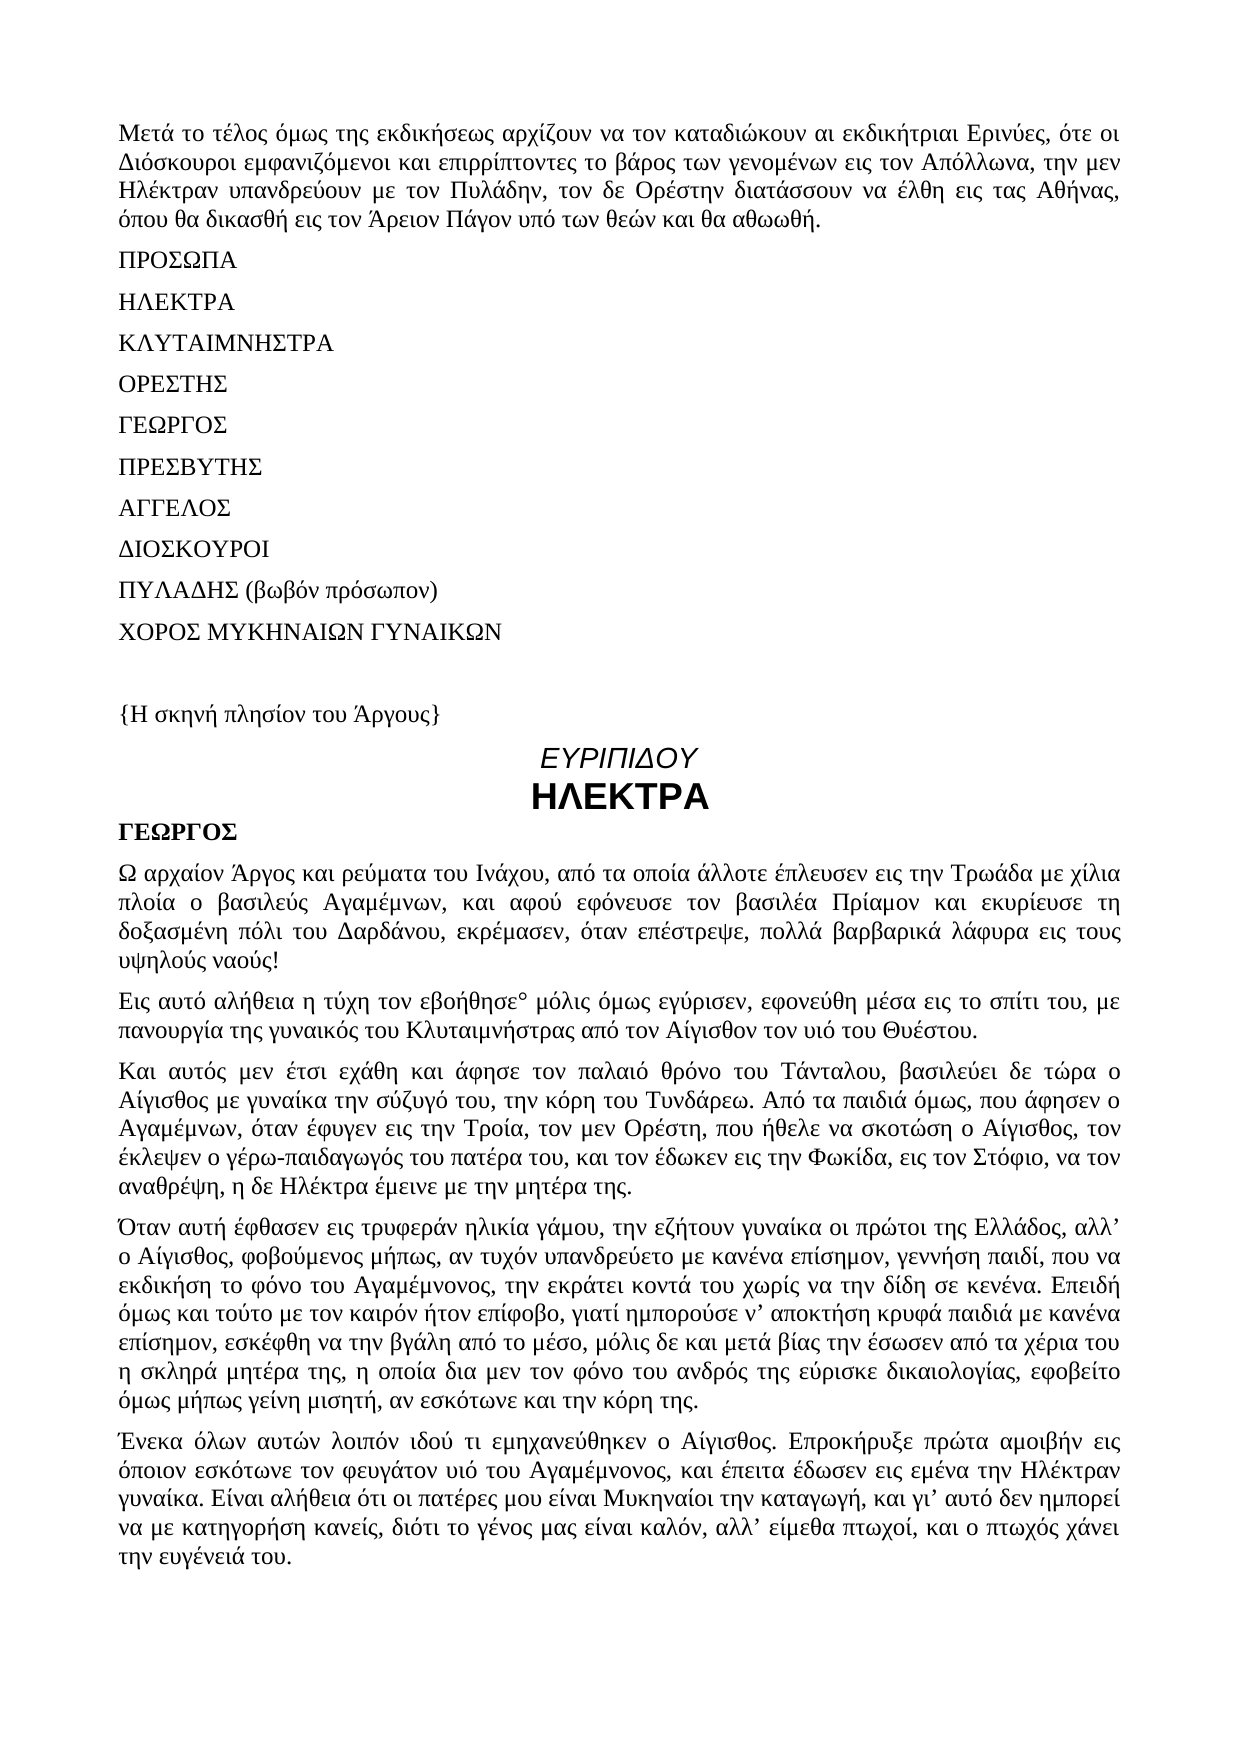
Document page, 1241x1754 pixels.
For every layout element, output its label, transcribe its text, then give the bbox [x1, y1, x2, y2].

text ΠΡΟΣΩΠΑ [118, 246, 1122, 274]
text ΧΟΡΟΣ ΜΥΚΗΝΑΙΩΝ ΓΥΝΑΙΚΩΝ [118, 617, 1122, 646]
title ΗΛΕΚΤΡΑ [118, 774, 1122, 817]
text Και αυτός μεν έτσι εχάθη και άφησε τον παλαιό θρόνο του Τάνταλου, βασιλεύει δε τώρα ο Αίγισθος με γυναίκα την σύζυγό του, την κόρη του Τυνδάρεω. Από τα παιδιά όμως, που άφησεν ο Αγαμέμνων, όταν έφυγεν εις την Τροία, τον μεν Ορέστη, που ήθελε να σκοτώση ο Αίγισθος, τον έκλεψεν ο γέρω-παιδαγωγός του πατέρα του, και τον έδωκεν εις την Φωκίδα, εις τον Στόφιο, να τον αναθρέψη, η δε Ηλέκτρα έμεινε με την μητέρα της. [118, 1056, 1122, 1200]
text ΟΡΕΣΤΗΣ [118, 369, 1122, 398]
text ΗΛΕΚΤΡΑ [118, 287, 1122, 316]
text ΠΡΕΣΒΥΤΗΣ [118, 452, 1122, 481]
text Μετά το τέλος όμως της εκδικήσεως αρχίζουν να τον καταδιώκουν αι εκδικήτριαι Ερινύες, ότε οι Διόσκουροι εμφανιζόμενοι και επιρρίπτοντες το βάρος των γενομένων εις τον Απόλλωνα, την μεν Ηλέκτραν υπανδρεύουν με τον Πυλάδην, τον δε Ορέστην διατάσσουν να έλθη εις τας Αθήνας, όπου θα δικασθή εις τον Άρειον Πάγον υπό των θεών και θα αθωωθή. [118, 118, 1122, 233]
text Ένεκα όλων αυτών λοιπόν ιδού τι εμηχανεύθηκεν ο Αίγισθος. Επροκήρυξε πρώτα αμοιβήν εις όποιον εσκότωνε τον φευγάτον υιό του Αγαμέμνονος, και έπειτα έδωσεν εις εμένα την Ηλέκτραν γυναίκα. Είναι αλήθεια ότι οι πατέρες μου είναι Μυκηναίοι την καταγωγή, και γι’ αυτό δεν ημπορεί να με κατηγορήση κανείς, διότι το γένος μας είναι καλόν, αλλ’ είμεθα πτωχοί, και ο πτωχός χάνει την ευγένειά του. [118, 1426, 1122, 1570]
subtitle ΕΥΡΙΠΙΔΟΥ [118, 741, 1122, 774]
text ΓΕΩΡΓΟΣ [118, 411, 1122, 439]
text ΑΓΓΕΛΟΣ [118, 493, 1122, 522]
text {Η σκηνή πλησίον του Άργους} [118, 699, 1122, 728]
text Ω αρχαίον Άργος και ρεύματα του Ινάχου, από τα οποία άλλοτε έπλευσεν εις την Τρωάδα με χίλια πλοία ο βασιλεύς Αγαμέμνων, και αφού εφόνευσε τον βασιλέα Πρίαμον και εκυρίευσε τη δοξασμένη πόλι του Δαρδάνου, εκρέμασεν, όταν επέστρεψε, πολλά βαρβαρικά λάφυρα εις τους υψηλούς ναούς! [118, 858, 1122, 973]
text ΠΥΛΑΔΗΣ (βωβόν πρόσωπον) [118, 576, 1122, 604]
text Όταν αυτή έφθασεν εις τρυφεράν ηλικία γάμου, την εζήτουν γυναίκα οι πρώτοι της Eλλάδος, αλλ’ ο Αίγισθος, φοβούμενος μήπως, αν τυχόν υπανδρεύετο με κανένα επίσημον, γεννήση παιδί, που να εκδικήση το φόνο του Αγαμέμνονος, την εκράτει κοντά του χωρίς να την δίδη σε κενένα. Επειδή όμως και τούτο με τον καιρόν ήτον επίφοβο, γιατί ημπορούσε ν’ αποκτήση κρυφά παιδιά με κανένα επίσημον, εσκέφθη να την βγάλη από το μέσο, μόλις δε και μετά βίας την έσωσεν από τα χέρια του η σκληρά μητέρα της, η οποία δια μεν τον φόνο του ανδρός της εύρισκε δικαιολογίας, εφοβείτο όμως μήπως γείνη μισητή, αν εσκότωνε και την κόρη της. [118, 1212, 1122, 1413]
text ΔΙΟΣΚΟΥΡΟΙ [118, 534, 1122, 563]
text ΓΕΩΡΓΟΣ [118, 817, 1122, 846]
text ΚΛΥΤΑΙΜΝΗΣΤΡΑ [118, 328, 1122, 357]
text Εις αυτό αλήθεια η τύχη τον εβοήθησε° μόλις όμως εγύρισεν, εφονεύθη μέσα εις το σπίτι του, με πανουργία της γυναικός του Κλυταιμνήστρας από τον Αίγισθον τον υιό του Θυέστου. [118, 986, 1122, 1043]
